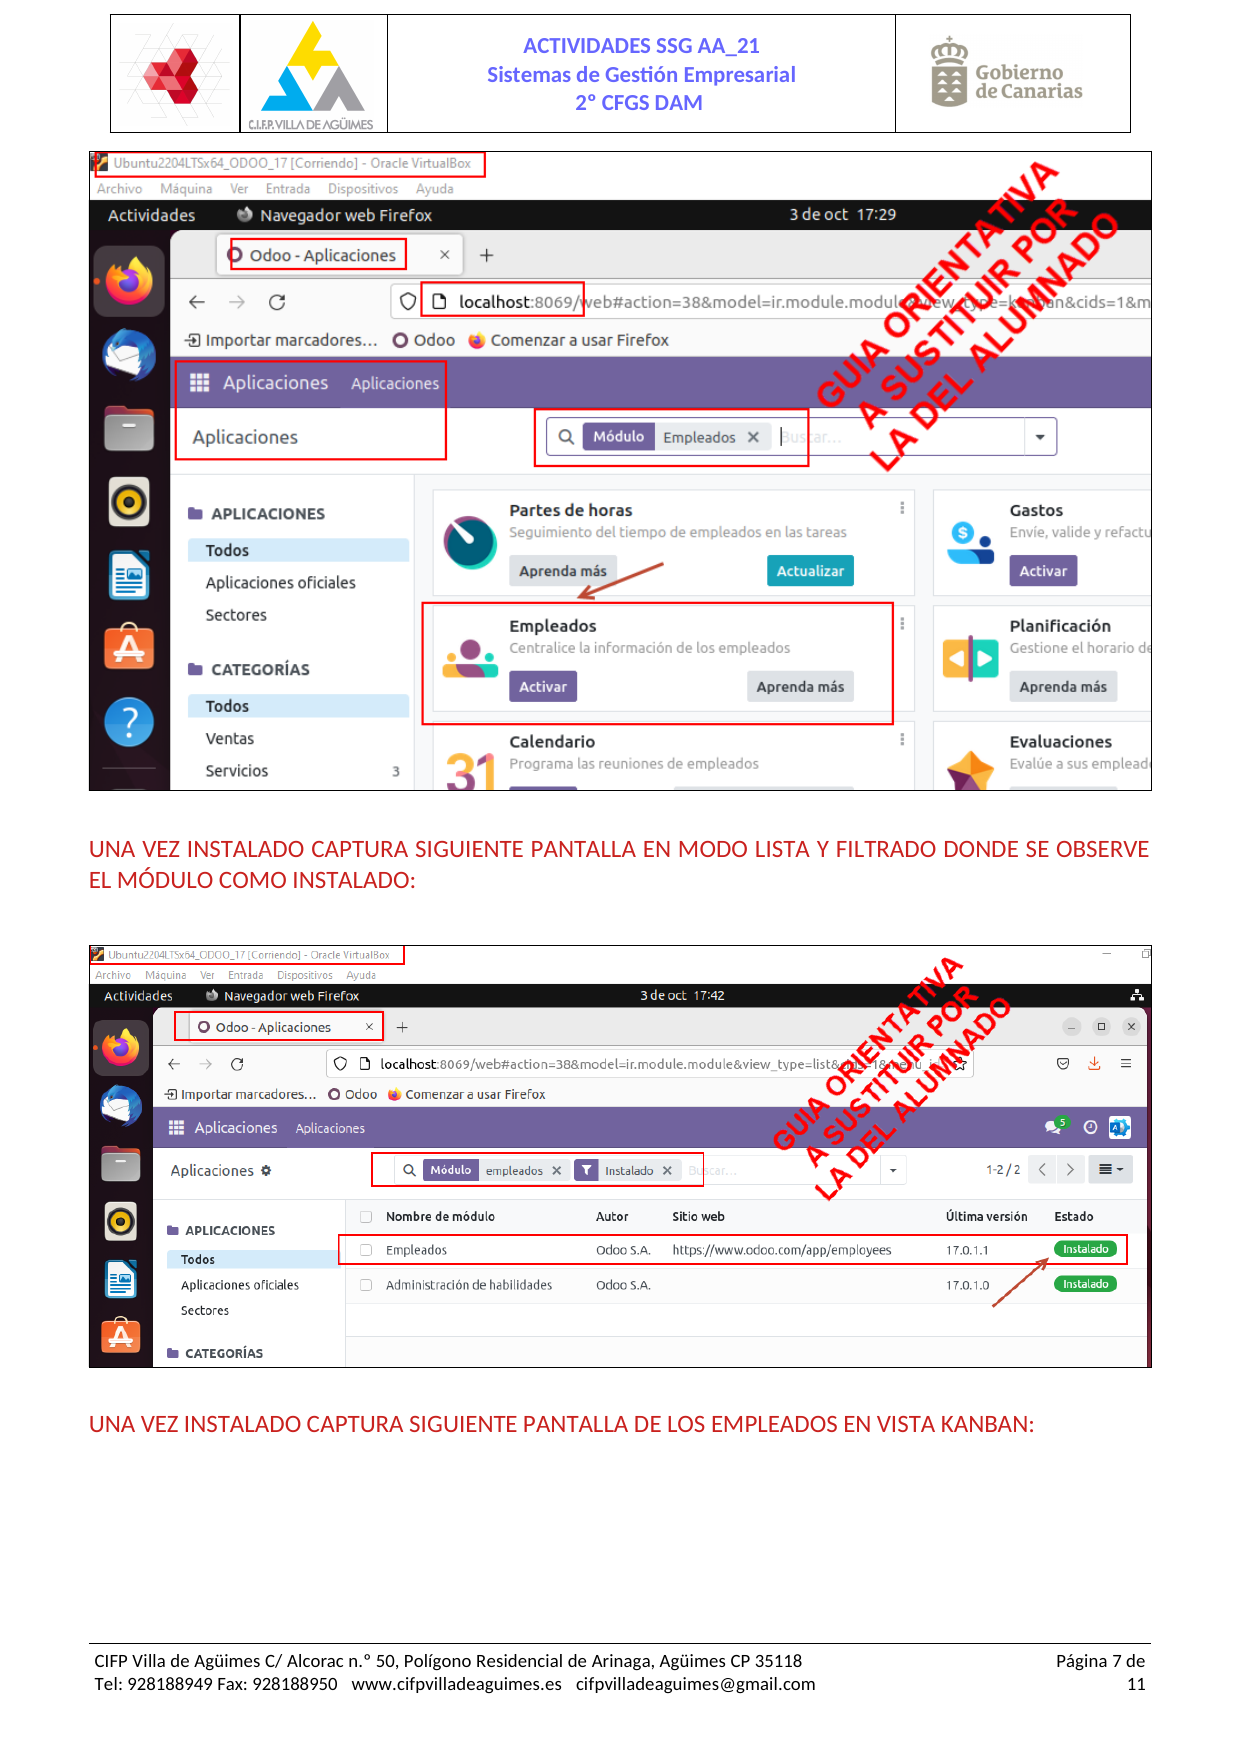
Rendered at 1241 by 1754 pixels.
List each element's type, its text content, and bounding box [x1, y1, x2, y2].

picture [90, 946, 1151, 1367]
text UNA VEZ INSTALADO CAPTURA SIGUIENTE PANTALLA EN MODO LISTA Y FILTRADO DONDE SE OBSERVE EL MÓDULO COMO INSTALADO: [89, 833, 1152, 895]
picture [248, 20, 374, 131]
picture [117, 23, 233, 126]
picture [928, 34, 1084, 108]
text UNA VEZ INSTALADO CAPTURA SIGUIENTE PANTALLA DE LOS EMPLEADOS EN VISTA KANBAN: [89, 1408, 1152, 1439]
picture [90, 152, 1151, 790]
